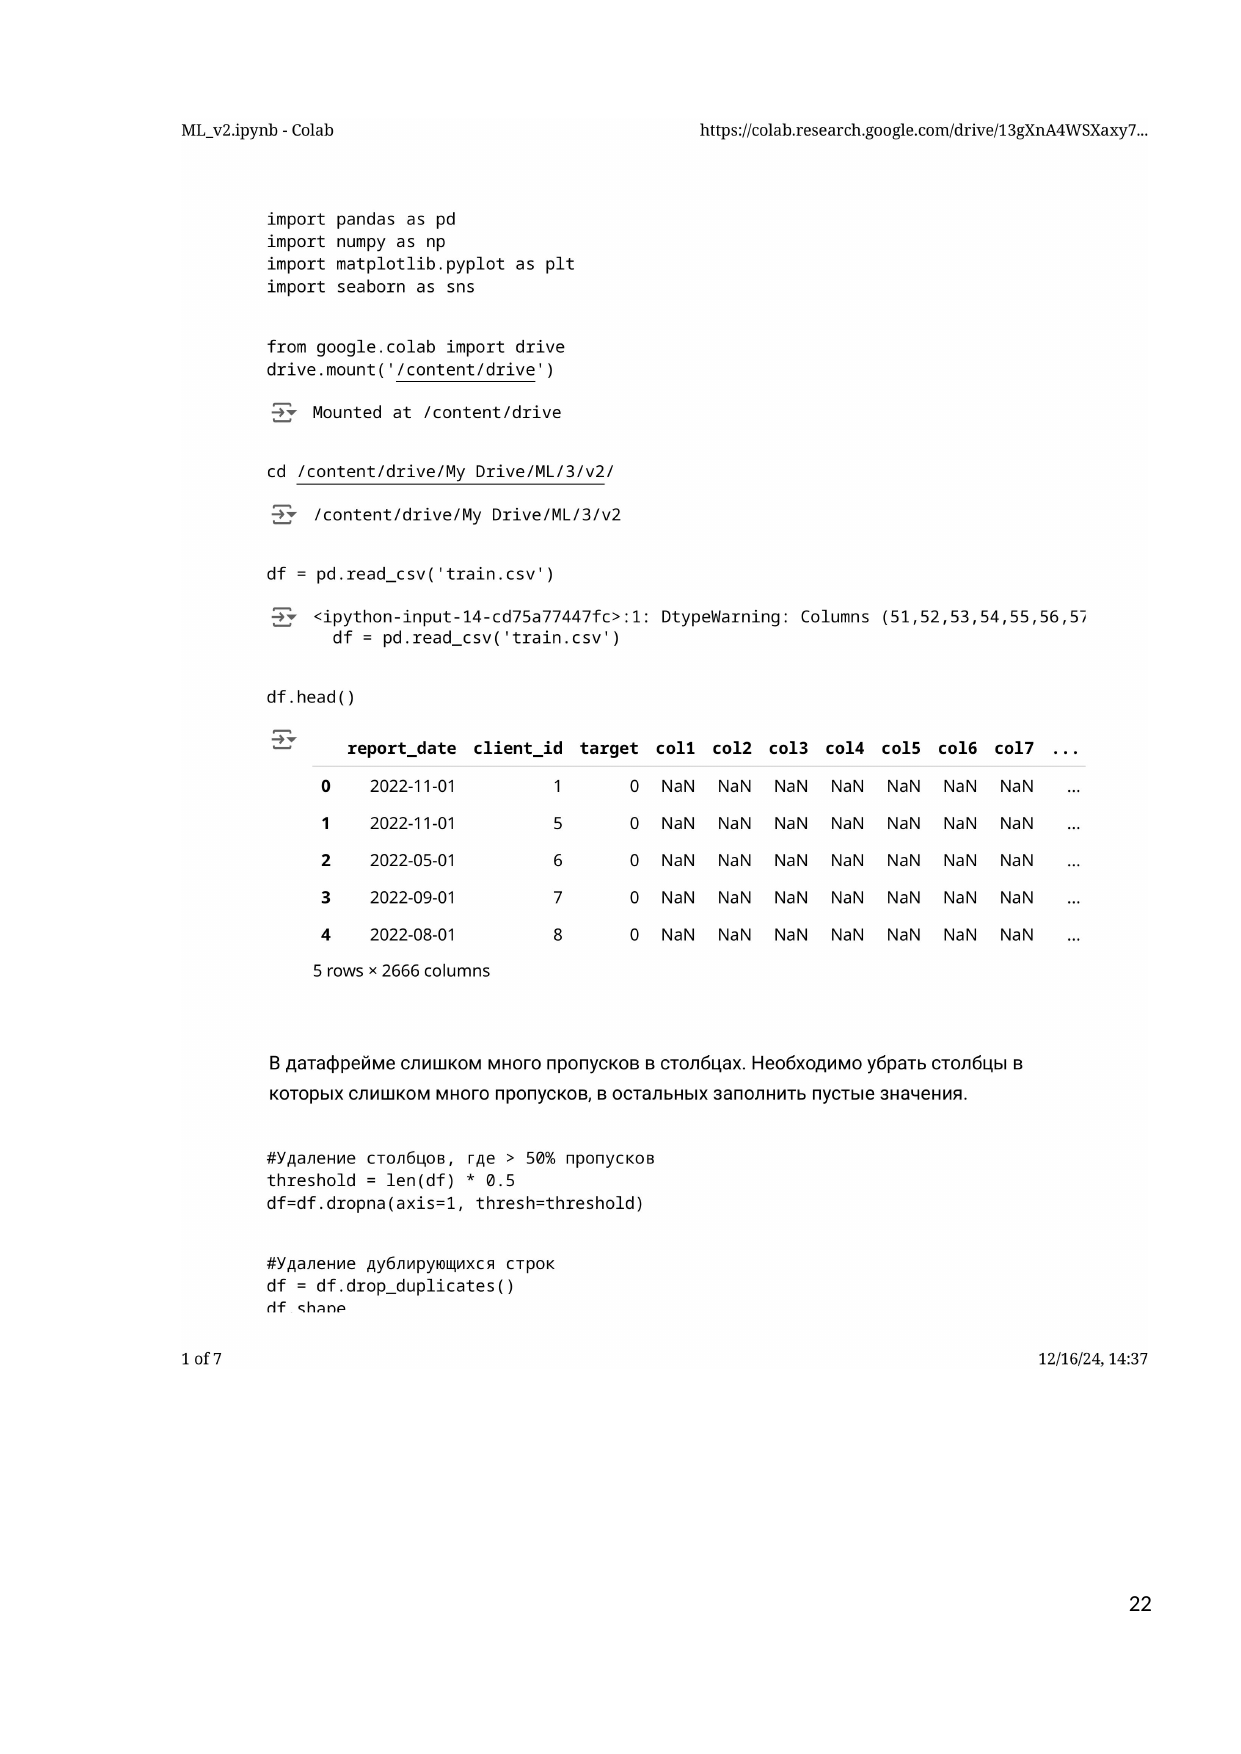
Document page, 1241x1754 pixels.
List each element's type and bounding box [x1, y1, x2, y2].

picture [181, 118, 1148, 1369]
